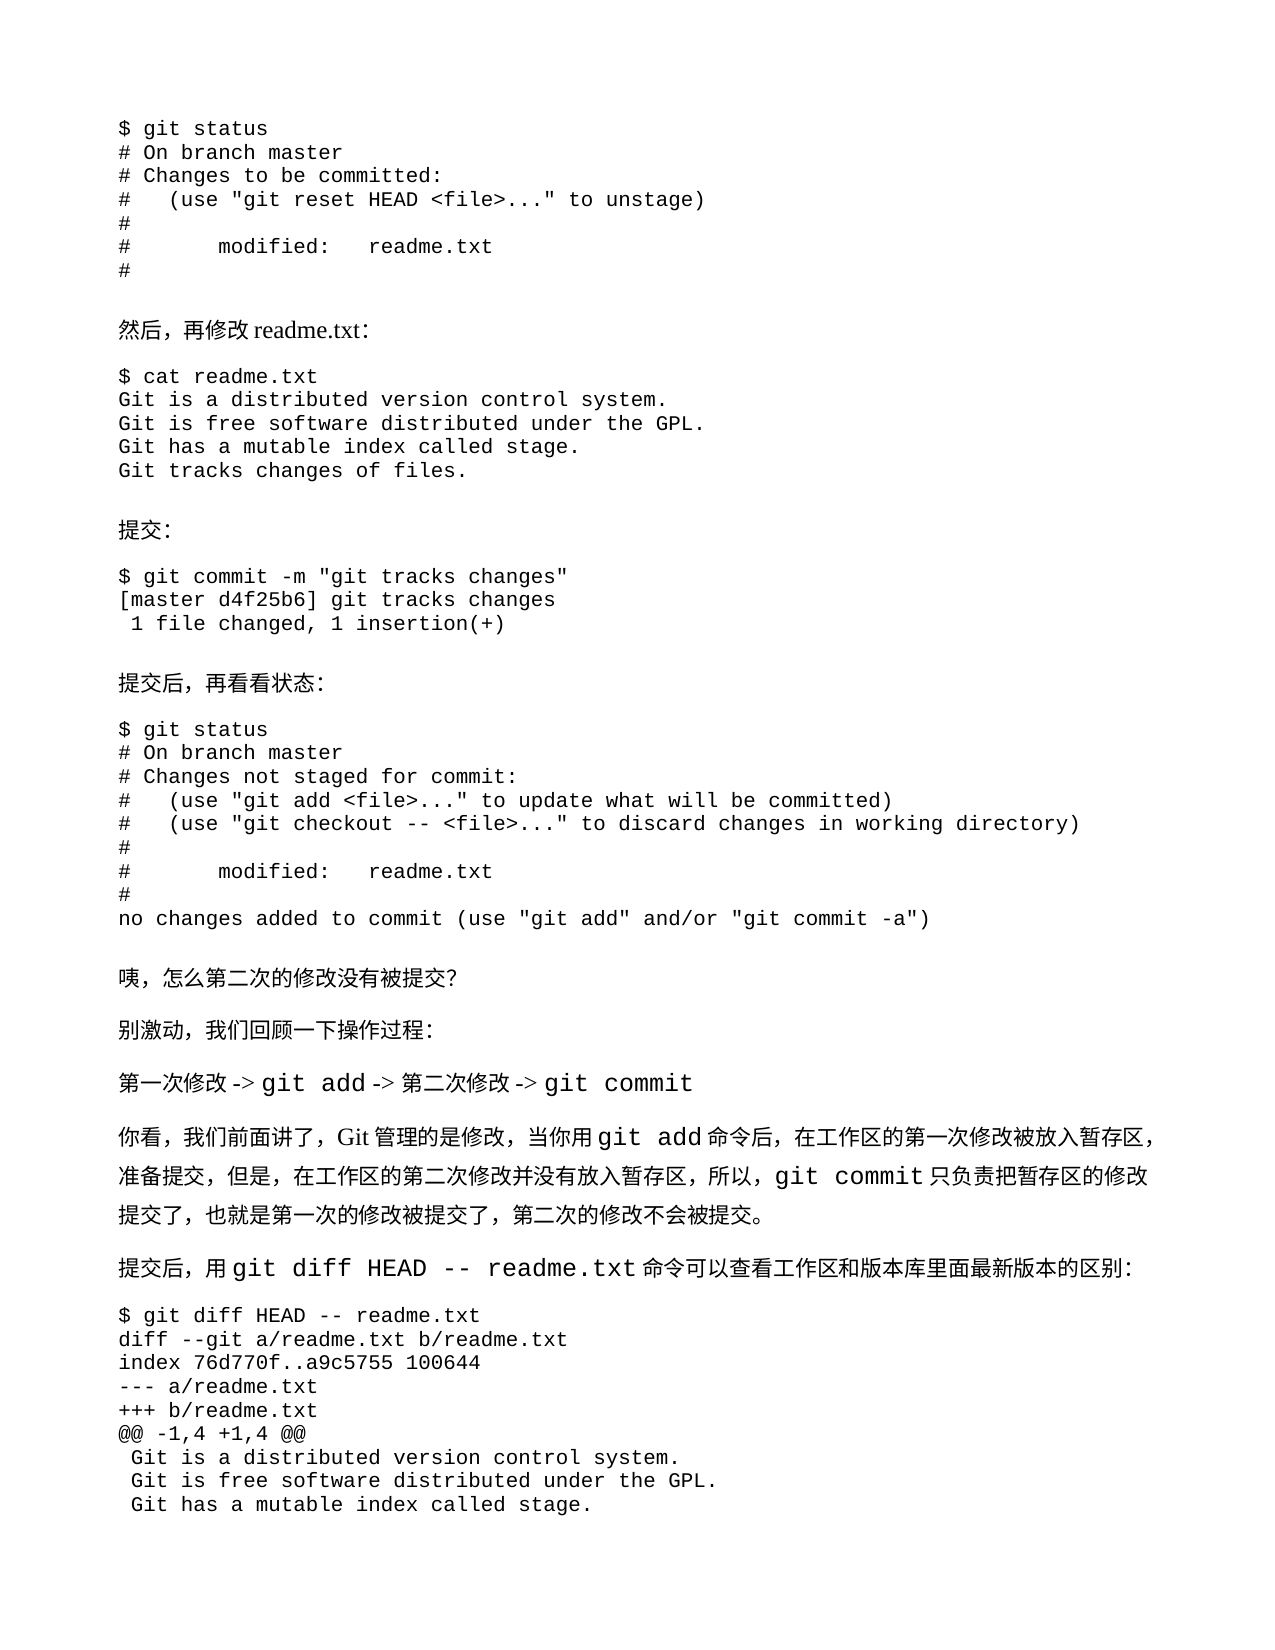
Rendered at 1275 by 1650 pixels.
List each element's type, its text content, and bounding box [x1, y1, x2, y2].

text Git is free software distributed under the GPL. [118, 1471, 1157, 1494]
text # modified: readme.txt [118, 236, 1157, 260]
text 别激动，我们回顾一下操作过程： [118, 1013, 1157, 1045]
text Git is a distributed version control system. [118, 1447, 1157, 1471]
text $ cat readme.txt [118, 366, 1157, 389]
text Git has a mutable index called stage. [118, 437, 1157, 460]
text # modified: readme.txt [118, 861, 1157, 884]
text Git is free software distributed under the GPL. [118, 413, 1157, 437]
text Git has a mutable index called stage. [118, 1494, 1157, 1518]
text # (use "git reset HEAD <file>..." to unstage) [118, 189, 1157, 213]
text [master d4f25b6] git tracks changes [118, 589, 1157, 613]
text # (use "git add <file>..." to update what will be committed) [118, 790, 1157, 813]
text 1 file changed, 1 insertion(+) [118, 613, 1157, 637]
text # On branch master [118, 142, 1157, 165]
text Git tracks changes of files. [118, 460, 1157, 484]
text 然后，再修改readme.txt： [118, 313, 1157, 345]
text --- a/readme.txt [118, 1376, 1157, 1399]
text # Changes to be committed: [118, 165, 1157, 189]
text $ git commit -m "git tracks changes" [118, 566, 1157, 589]
text # Changes not staged for commit: [118, 766, 1157, 790]
text # [118, 260, 1157, 284]
text 提交后，用git diff HEAD -- readme.txt命令可以查看工作区和版本库里面最新版本的区别： [118, 1251, 1157, 1284]
text +++ b/readme.txt [118, 1399, 1157, 1423]
text $ git status [118, 719, 1157, 742]
text 你看，我们前面讲了，Git管理的是修改，当你用git add命令后，在工作区的第一次修改被放入暂存区，准备提交，但是，在工作区的第二次修改并没有放入暂存区，所以，git commit只负责把暂存区的修改提交了，也就是第一次的修改被提交了，第二次的修改不会被提交。 [118, 1120, 1157, 1230]
text # On branch master [118, 742, 1157, 766]
text # [118, 213, 1157, 236]
text 咦，怎么第二次的修改没有被提交？ [118, 961, 1157, 993]
text 提交后，再看看状态： [118, 666, 1157, 698]
text $ git status [118, 118, 1157, 142]
text $ git diff HEAD -- readme.txt [118, 1305, 1157, 1329]
text # [118, 837, 1157, 861]
text 第一次修改 -> git add -> 第二次修改 -> git commit [118, 1066, 1157, 1099]
text @@ -1,4 +1,4 @@ [118, 1423, 1157, 1447]
text no changes added to commit (use "git add" and/or "git commit -a") [118, 908, 1157, 932]
text index 76d770f..a9c5755 100644 [118, 1352, 1157, 1376]
text Git is a distributed version control system. [118, 389, 1157, 413]
text # [118, 884, 1157, 908]
text 提交： [118, 513, 1157, 545]
text diff --git a/readme.txt b/readme.txt [118, 1329, 1157, 1352]
text # (use "git checkout -- <file>..." to discard changes in working directory) [118, 813, 1157, 837]
